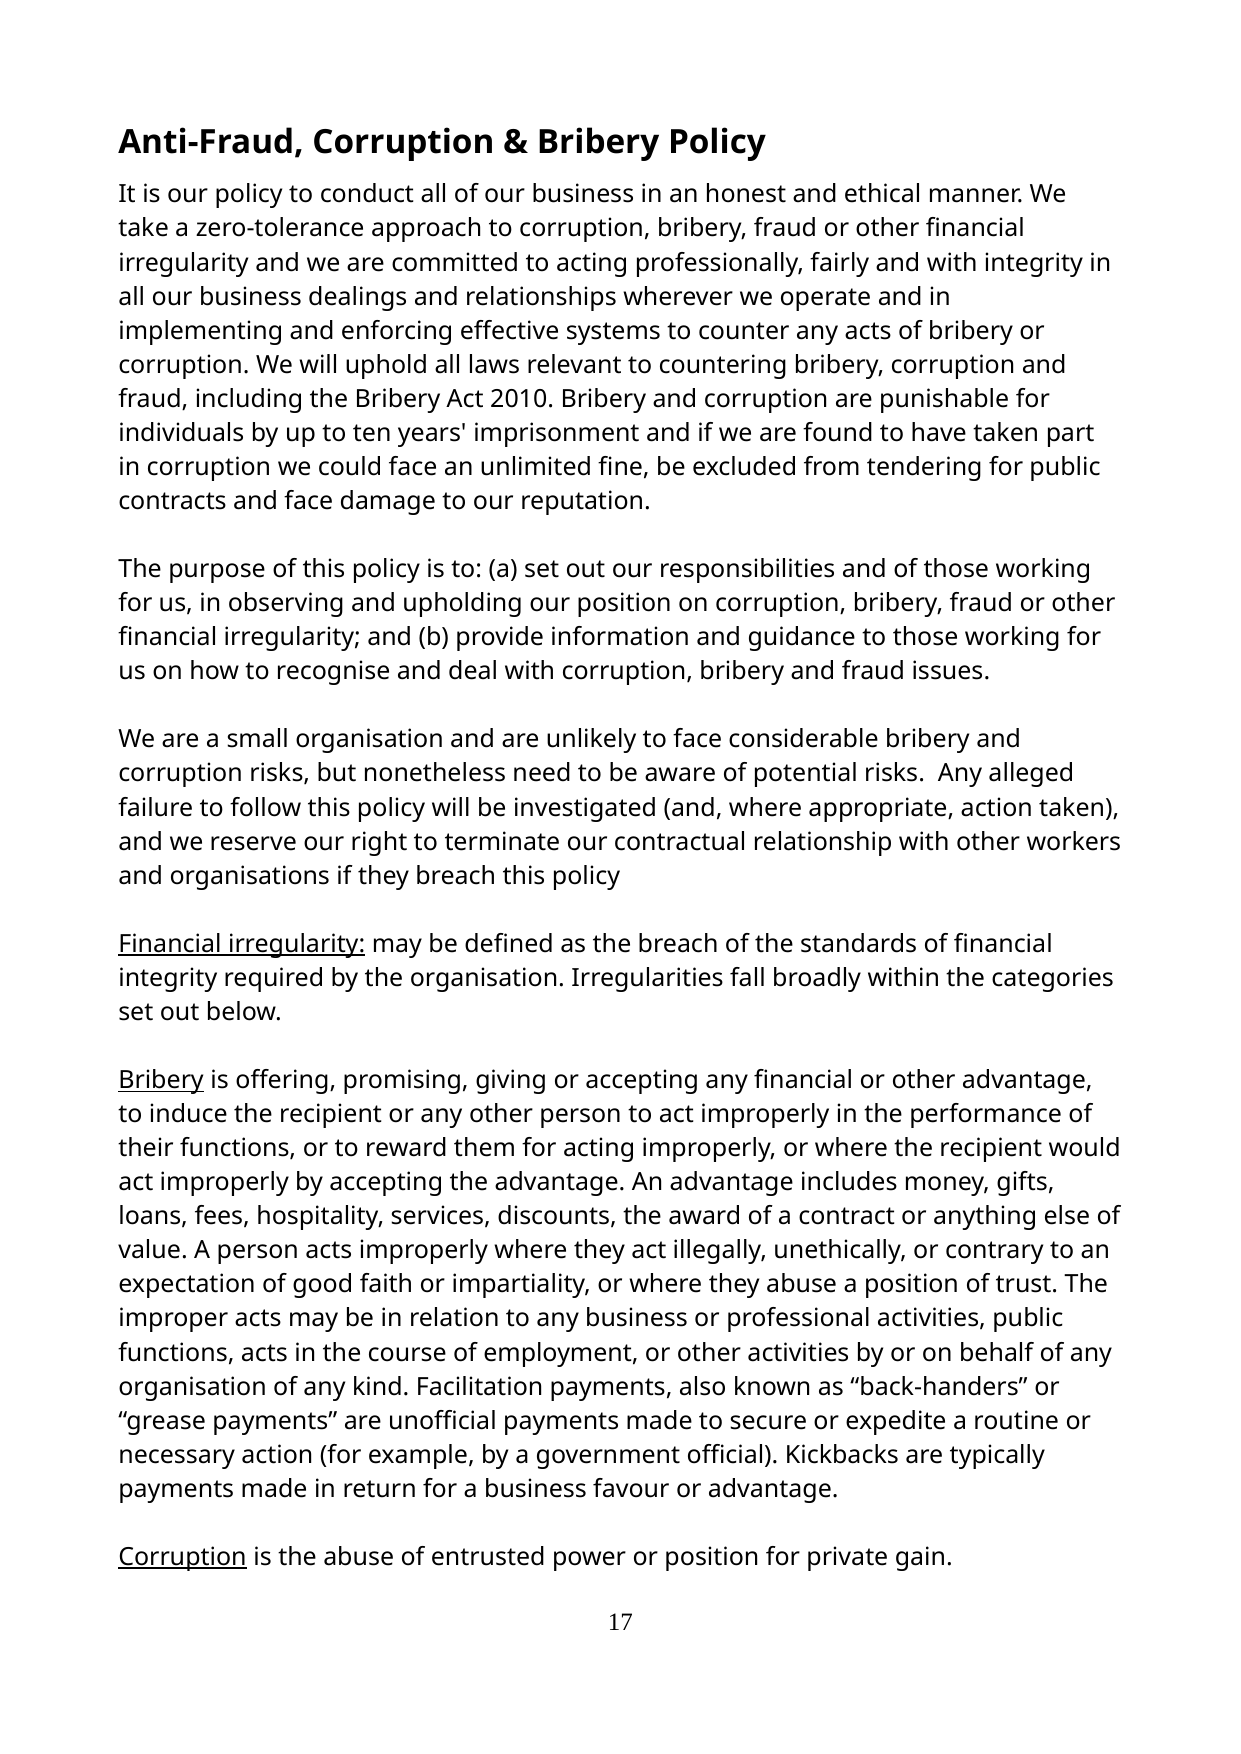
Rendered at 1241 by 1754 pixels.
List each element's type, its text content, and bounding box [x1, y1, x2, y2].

text Financial irregularity: may be defined as the breach of the standards of financial integrity required by the organisation. Irregularities fall broadly within the categories set out below. [118, 925, 1122, 1028]
text Corruption is the abuse of entrusted power or position for private gain. [118, 1538, 1122, 1573]
text The purpose of this policy is to: (a) set out our responsibilities and of those working for us, in observing and upholding our position on corruption, bribery, fraud or other financial irregularity; and (b) provide information and guidance to those working for us on how to recognise and deal with corruption, bribery and fraud issues. [118, 551, 1122, 687]
text We are a small organisation and are unlikely to face considerable bribery and corruption risks, but nonetheless need to be aware of potential risks. Any alleged failure to follow this policy will be investigated (and, where appropriate, action taken), and we reserve our right to terminate our contractual relationship with other workers and organisations if they breach this policy [118, 721, 1122, 891]
text Bribery is offering, promising, giving or accepting any financial or other advantage, to induce the recipient or any other person to act improperly in the performance of their functions, or to reward them for acting improperly, or where the recipient would act improperly by accepting the advantage. An advantage includes money, gifts, loans, fees, hospitality, services, discounts, the award of a contract or anything else of value. A person acts improperly where they act illegally, unethically, or contrary to an expectation of good faith or impartiality, or where they abuse a position of trust. The improper acts may be in relation to any business or professional activities, public functions, acts in the course of employment, or other activities by or on behalf of any organisation of any kind. Facilitation payments, also known as “back-handers” or “grease payments” are unofficial payments made to secure or expedite a routine or necessary action (for example, by a government official). Kickbacks are typically payments made in return for a business favour or advantage. [118, 1062, 1122, 1504]
text It is our policy to conduct all of our business in an honest and ethical manner. We take a zero-tolerance approach to corruption, bribery, fraud or other financial irregularity and we are committed to acting professionally, fairly and with integrity in all our business dealings and relationships wherever we operate and in implementing and enforcing effective systems to counter any acts of bribery or corruption. We will uphold all laws relevant to countering bribery, corruption and fraud, including the Bribery Act 2010. Bribery and corruption are punishable for individuals by up to ten years' imprisonment and if we are found to have taken part in corruption we could face an unlimited fine, be excluded from tendering for public contracts and face damage to our reputation. [118, 176, 1122, 517]
subtitle Anti-Fraud, Corruption & Bribery Policy [118, 118, 1122, 163]
